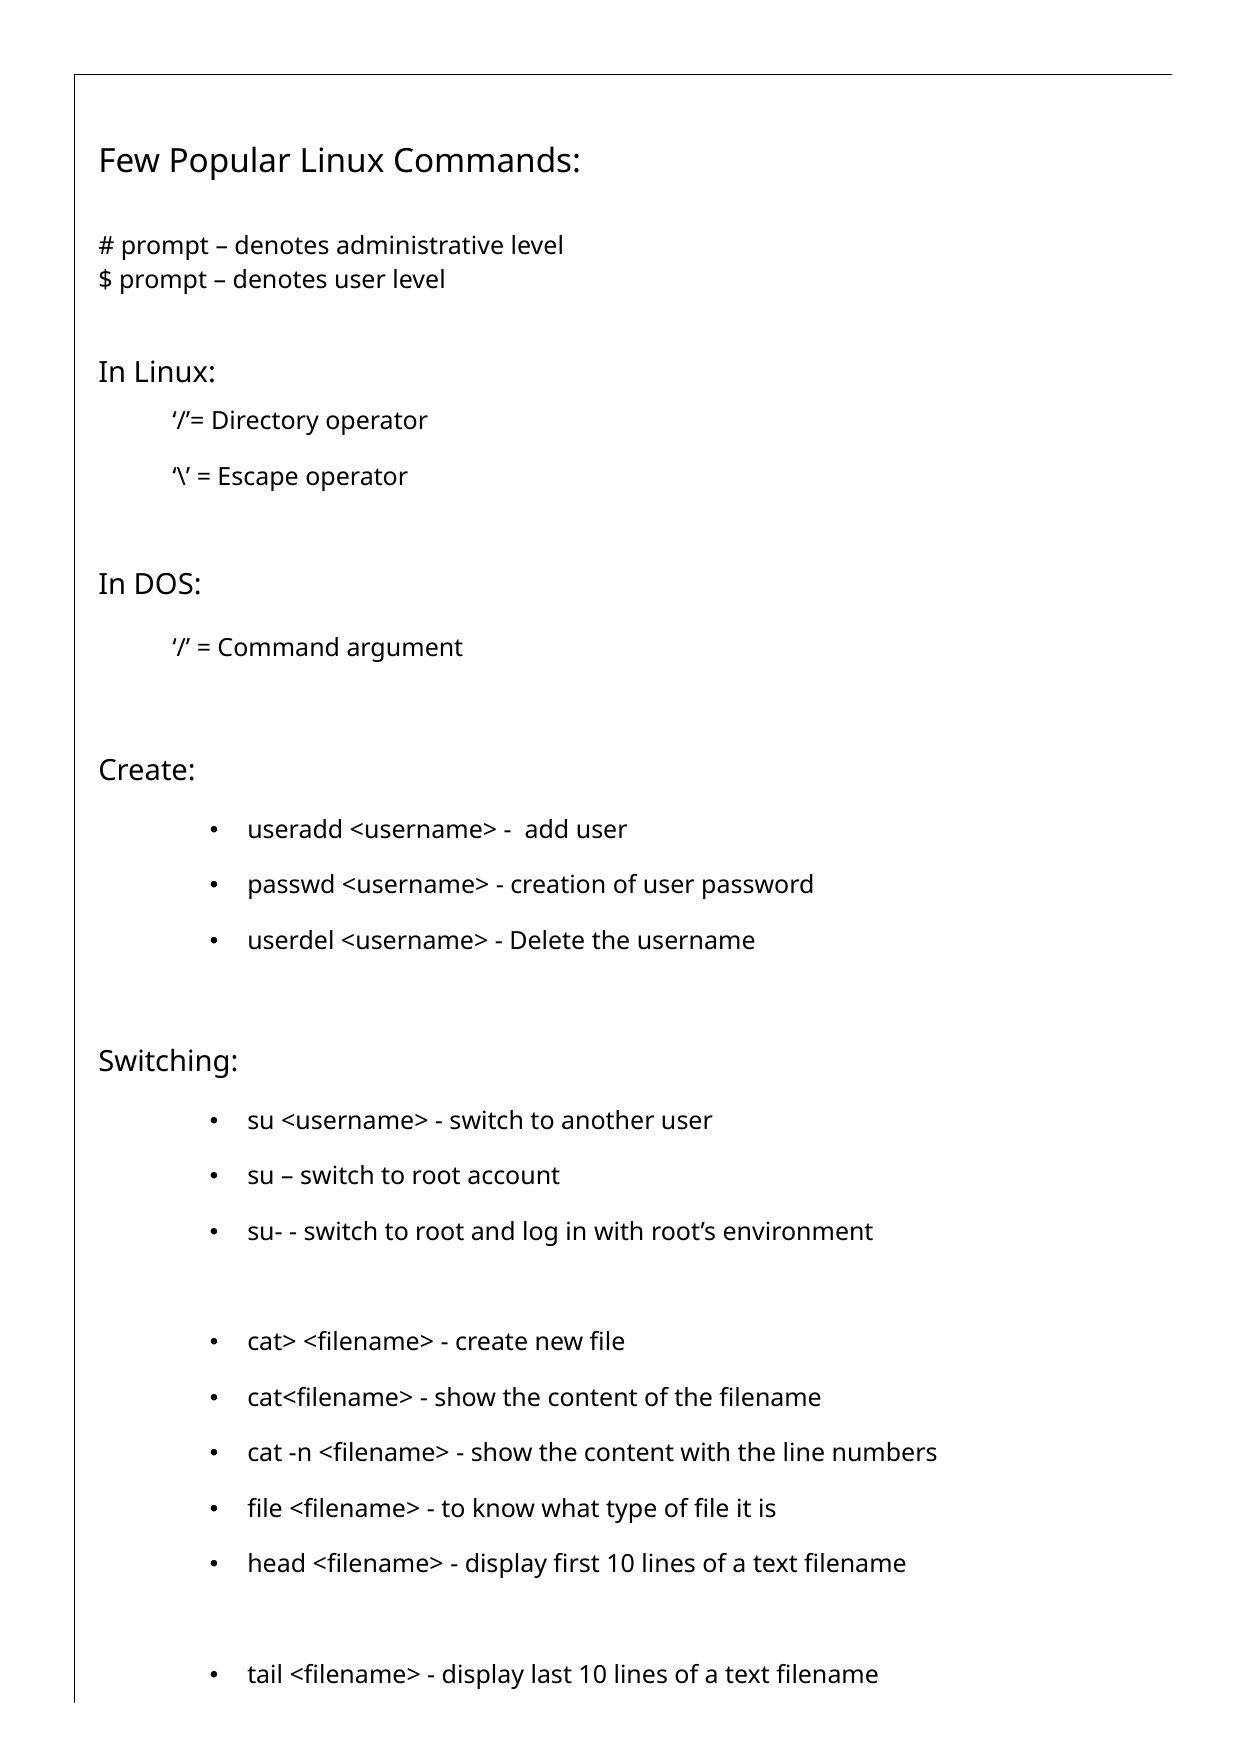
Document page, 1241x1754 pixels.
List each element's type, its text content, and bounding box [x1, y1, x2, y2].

text In DOS: [98, 563, 1160, 603]
list su- - switch to root and log in with root’s environment [209, 1213, 1160, 1247]
text ‘\’ = Escape operator [98, 458, 1160, 492]
list passwd <username> - creation of user password [209, 867, 1160, 901]
text # prompt – denotes administrative level [98, 228, 1160, 262]
list tail <filename> - display last 10 lines of a text filename [209, 1656, 1160, 1691]
list head <filename> - display first 10 lines of a text filename [209, 1546, 1160, 1580]
text $ prompt – denotes user level [98, 262, 1160, 296]
list cat -n <filename> - show the content with the line numbers [209, 1435, 1160, 1469]
text ‘/’ = Command argument [98, 625, 1160, 665]
text Create: [98, 749, 1160, 789]
list su <username> - switch to another user [209, 1102, 1160, 1136]
list cat<filename> - show the content of the filename [209, 1379, 1160, 1413]
subtitle In Linux: [98, 351, 1160, 391]
list cat> <filename> - create new file [209, 1324, 1160, 1358]
list file <filename> - to know what type of file it is [209, 1490, 1160, 1524]
text Switching: [98, 1040, 1160, 1080]
list userdel <username> - Delete the username [209, 922, 1160, 957]
text Few Popular Linux Commands: [98, 137, 1160, 182]
list su – switch to root account [209, 1158, 1160, 1192]
list useradd <username> - add user [209, 812, 1160, 846]
text ‘/’= Directory operator [98, 403, 1160, 437]
